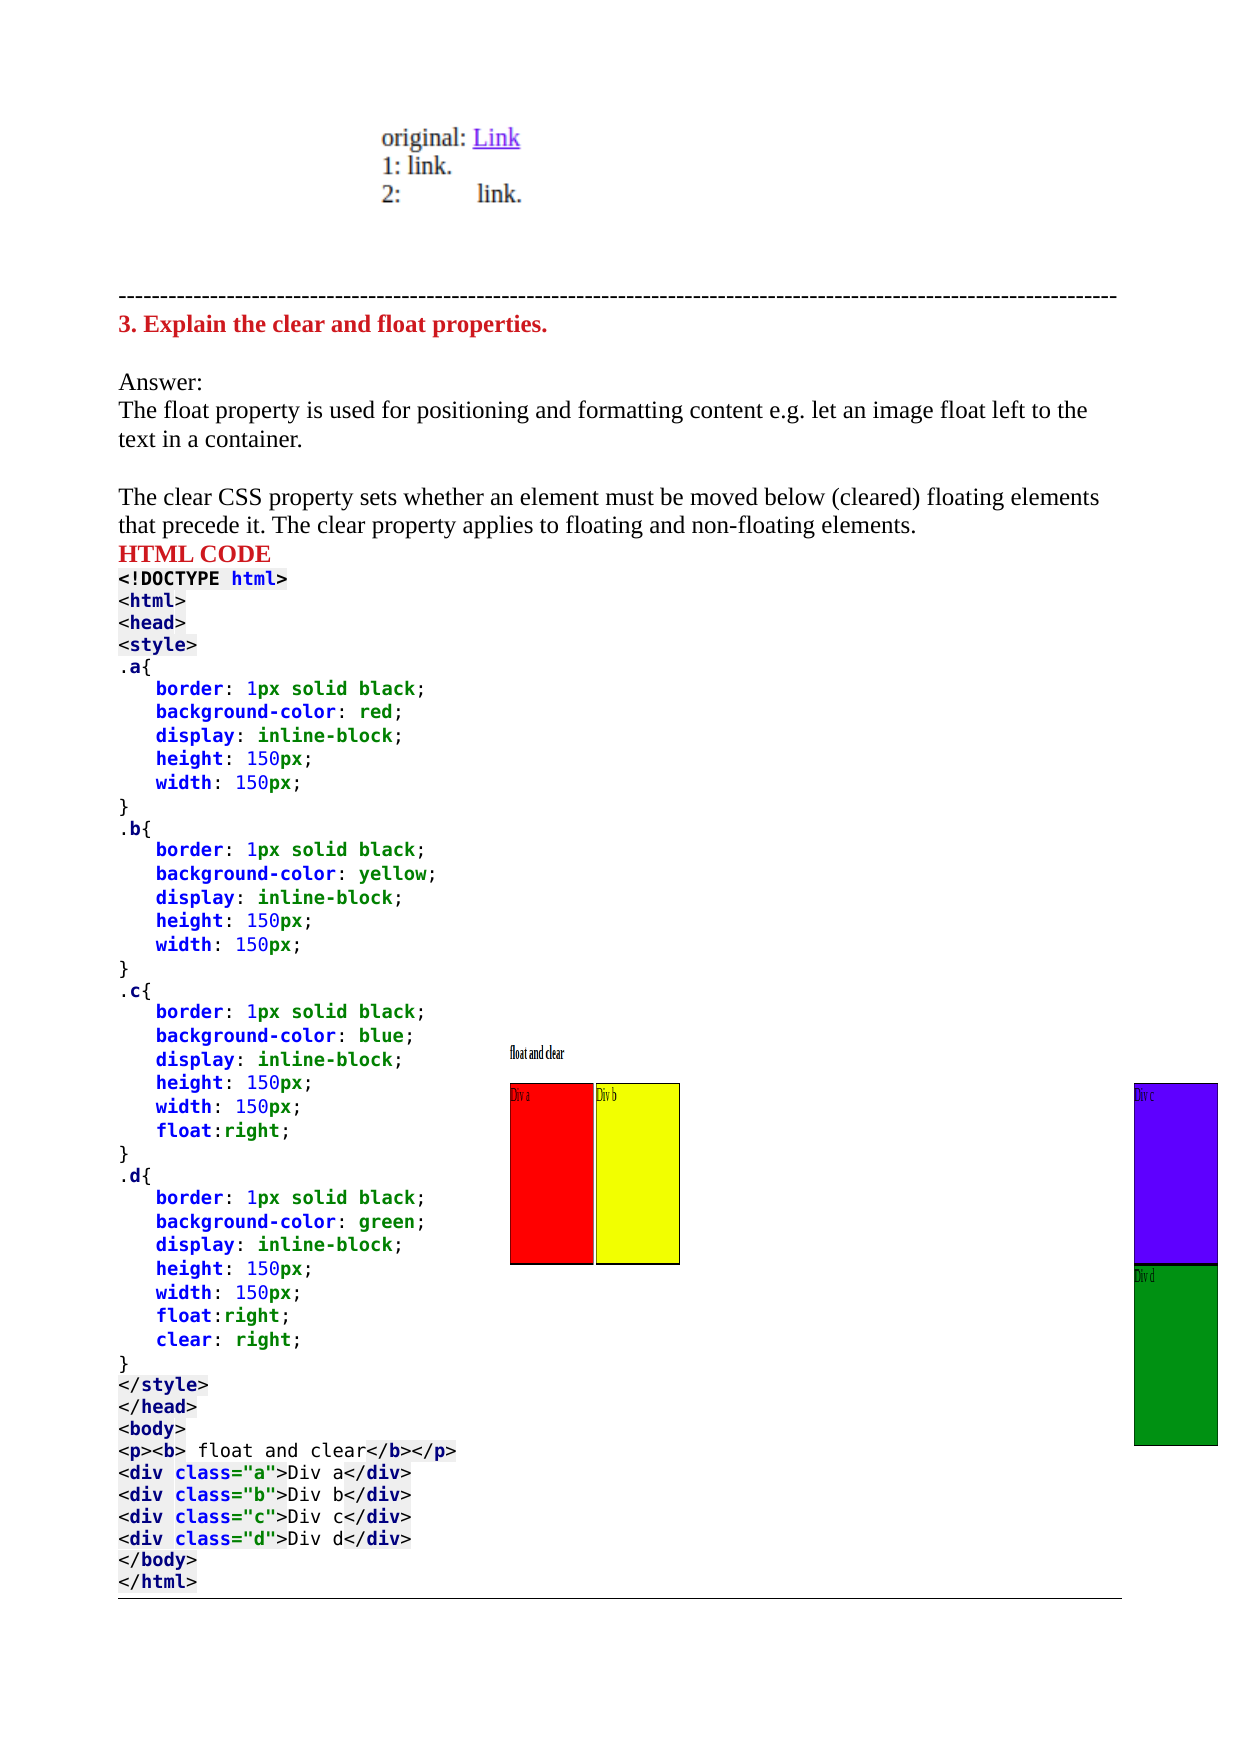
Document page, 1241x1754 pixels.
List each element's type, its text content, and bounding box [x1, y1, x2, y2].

text width: 150px; [118, 772, 1122, 796]
text <!DOCTYPE html> [118, 568, 1122, 590]
text width: 150px; [118, 1096, 509, 1120]
text <html> [118, 590, 1122, 612]
text <div class="d">Div d</div> [118, 1528, 1122, 1549]
text .d{ [118, 1165, 509, 1187]
text 3. Explain the clear and float properties. [118, 309, 1122, 338]
text background-color: blue; [118, 1025, 1122, 1049]
text height: 150px; [118, 748, 1122, 772]
text background-color: yellow; [118, 863, 1122, 887]
text border: 1px solid black; [118, 677, 1122, 701]
text .a{ [118, 656, 1122, 677]
text display: inline-block; [118, 1049, 509, 1072]
text <div class="b">Div b</div> [118, 1484, 1122, 1506]
text height: 150px; [118, 1072, 509, 1096]
text Answer: [118, 367, 1122, 396]
picture [374, 118, 866, 281]
text } [118, 958, 1122, 979]
text <div class="a">Div a</div> [118, 1462, 1122, 1484]
text width: 150px; [118, 1282, 509, 1305]
text <p><b> float and clear</b></p> [118, 1440, 509, 1462]
text height: 150px; [118, 910, 1122, 934]
text } [118, 1143, 509, 1165]
text border: 1px solid black; [118, 1001, 1122, 1025]
text clear: right; [118, 1329, 509, 1353]
text <head> [118, 612, 1122, 634]
text background-color: green; [118, 1211, 509, 1234]
text border: 1px solid black; [118, 1187, 509, 1211]
text </head> [118, 1396, 509, 1418]
text } [118, 1353, 509, 1374]
text </body> [118, 1549, 1122, 1571]
text The float property is used for positioning and formatting content e.g. let an image float left to the text in a container. [118, 396, 1122, 453]
text HTML CODE [118, 539, 1122, 568]
text <style> [118, 634, 1122, 656]
text float:right; [118, 1305, 509, 1329]
text display: inline-block; [118, 887, 1122, 910]
text .c{ [118, 979, 1122, 1001]
text width: 150px; [118, 934, 1122, 958]
text .b{ [118, 818, 1122, 839]
text float:right; [118, 1120, 509, 1143]
text display: inline-block; [118, 725, 1122, 748]
text display: inline-block; [118, 1234, 509, 1258]
text </style> [118, 1374, 509, 1396]
text } [118, 796, 1122, 818]
picture [509, 1030, 1222, 1481]
text ------------------------------------------------------------------------------------------------------------------------ [118, 176, 1122, 309]
text </html> [118, 1571, 1122, 1598]
text <div class="c">Div c</div> [118, 1506, 1122, 1528]
text height: 150px; [118, 1258, 509, 1282]
text background-color: red; [118, 701, 1122, 725]
text The clear CSS property sets whether an element must be moved below (cleared) floating elements that precede it. The clear property applies to floating and non-floating elements. [118, 482, 1122, 539]
text border: 1px solid black; [118, 839, 1122, 863]
text <body> [118, 1418, 509, 1440]
